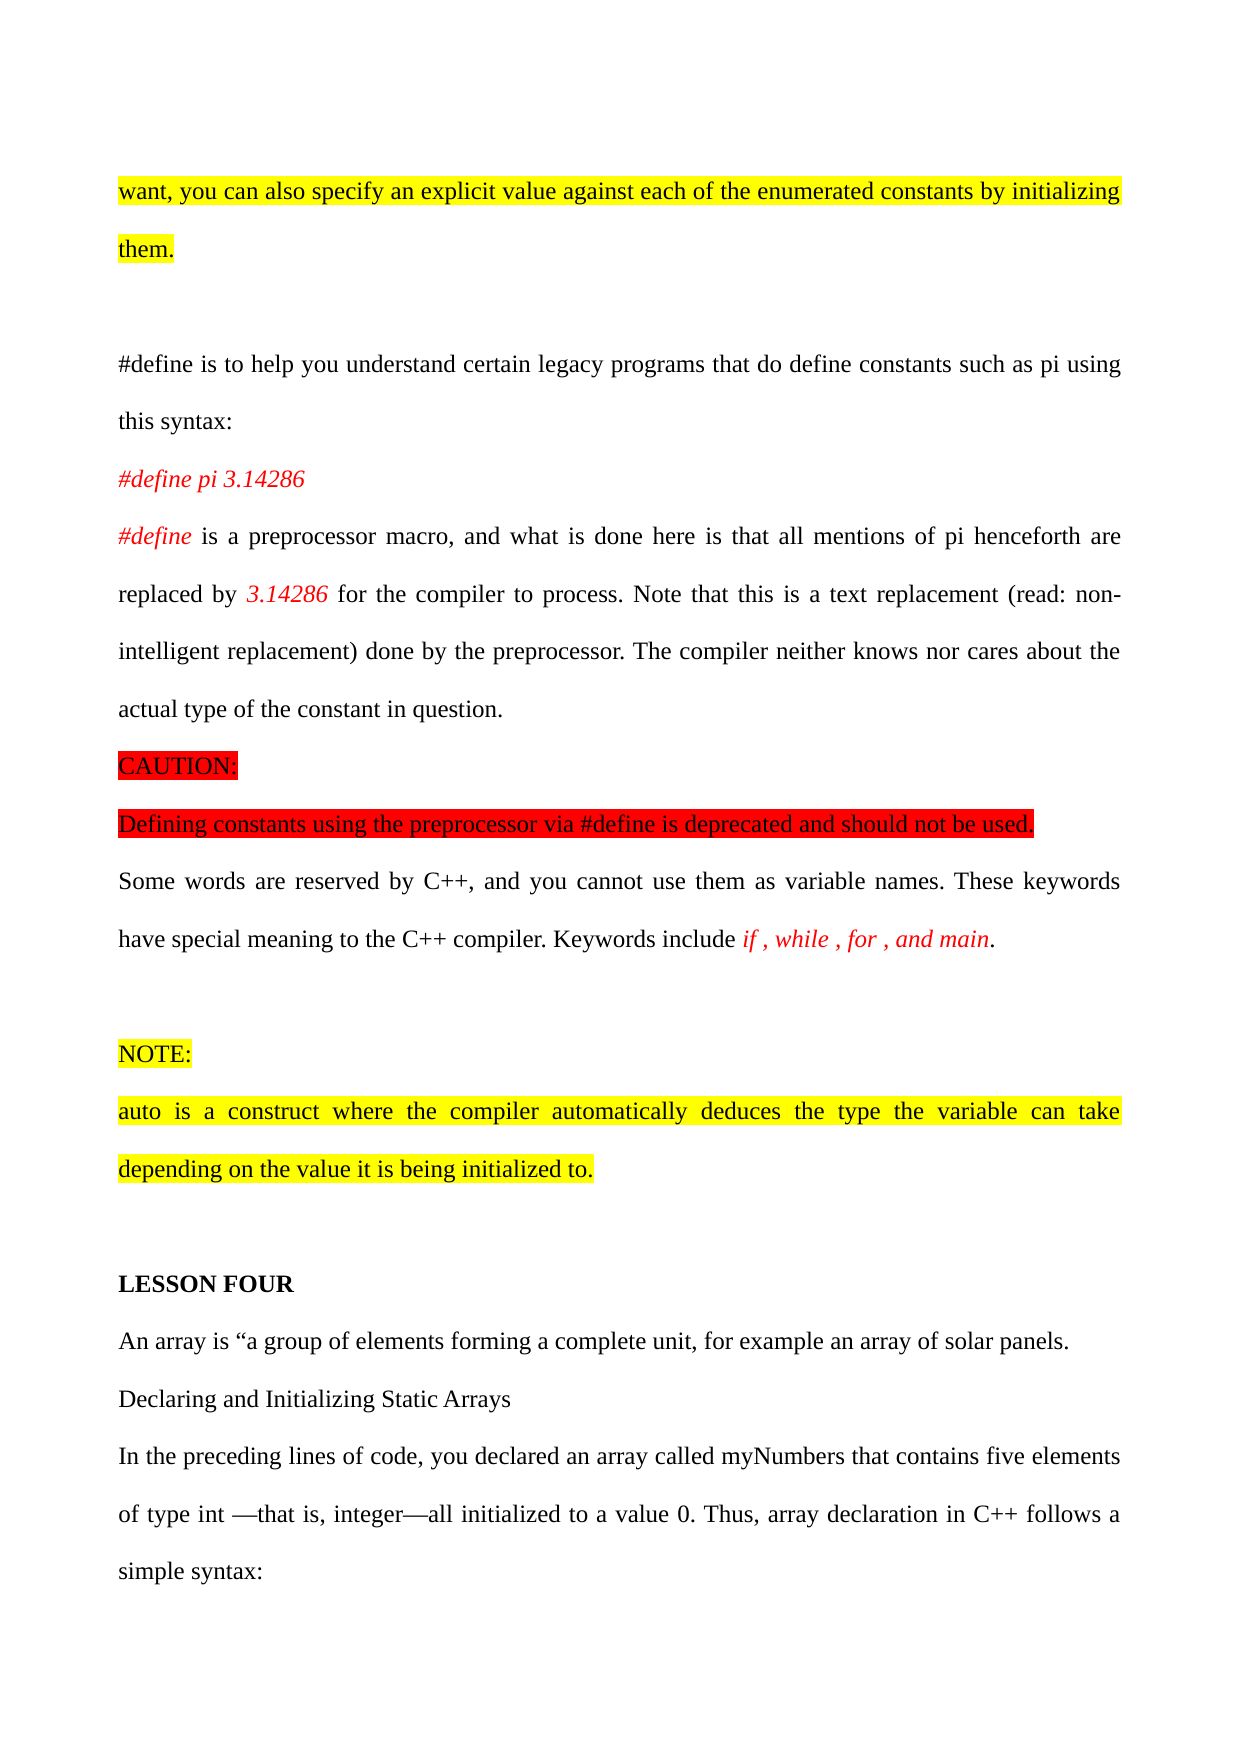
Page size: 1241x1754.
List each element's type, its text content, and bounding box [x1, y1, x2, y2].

text CAUTION: [118, 751, 1122, 780]
text #define is a preprocessor macro, and what is done here is that all mentions of pi henceforth are replaced by 3.14286 for the compiler to process. Note that this is a text replacement (read: non-intelligent replacement) done by the preprocessor. The compiler neither knows nor cares about the actual type of the constant in question. [118, 521, 1122, 723]
text #define is to help you understand certain legacy programs that do define constants such as pi using this syntax: [118, 349, 1122, 435]
text auto is a construct where the compiler automatically deduces the type the variable can take depending on the value it is being initialized to. [118, 1096, 1122, 1183]
text NOTE: [118, 1039, 1122, 1068]
text An array is “a group of elements forming a complete unit, for example an array of solar panels. [118, 1326, 1122, 1355]
text #define pi 3.14286 [118, 464, 1122, 493]
text want, you can also specify an explicit value against each of the enumerated constants by initializing them. [118, 176, 1122, 263]
text Defining constants using the preprocessor via #define is deprecated and should not be used. [118, 809, 1122, 838]
text In the preceding lines of code, you declared an array called myNumbers that contains five elements of type int —that is, integer—all initialized to a value 0. Thus, array declaration in C++ follows a simple syntax: [118, 1441, 1122, 1585]
text Some words are reserved by C++, and you cannot use them as variable names. These keywords have special meaning to the C++ compiler. Keywords include if , while , for , and main. [118, 866, 1122, 953]
text Declaring and Initializing Static Arrays [118, 1384, 1122, 1413]
text LESSON FOUR [118, 1269, 1122, 1298]
